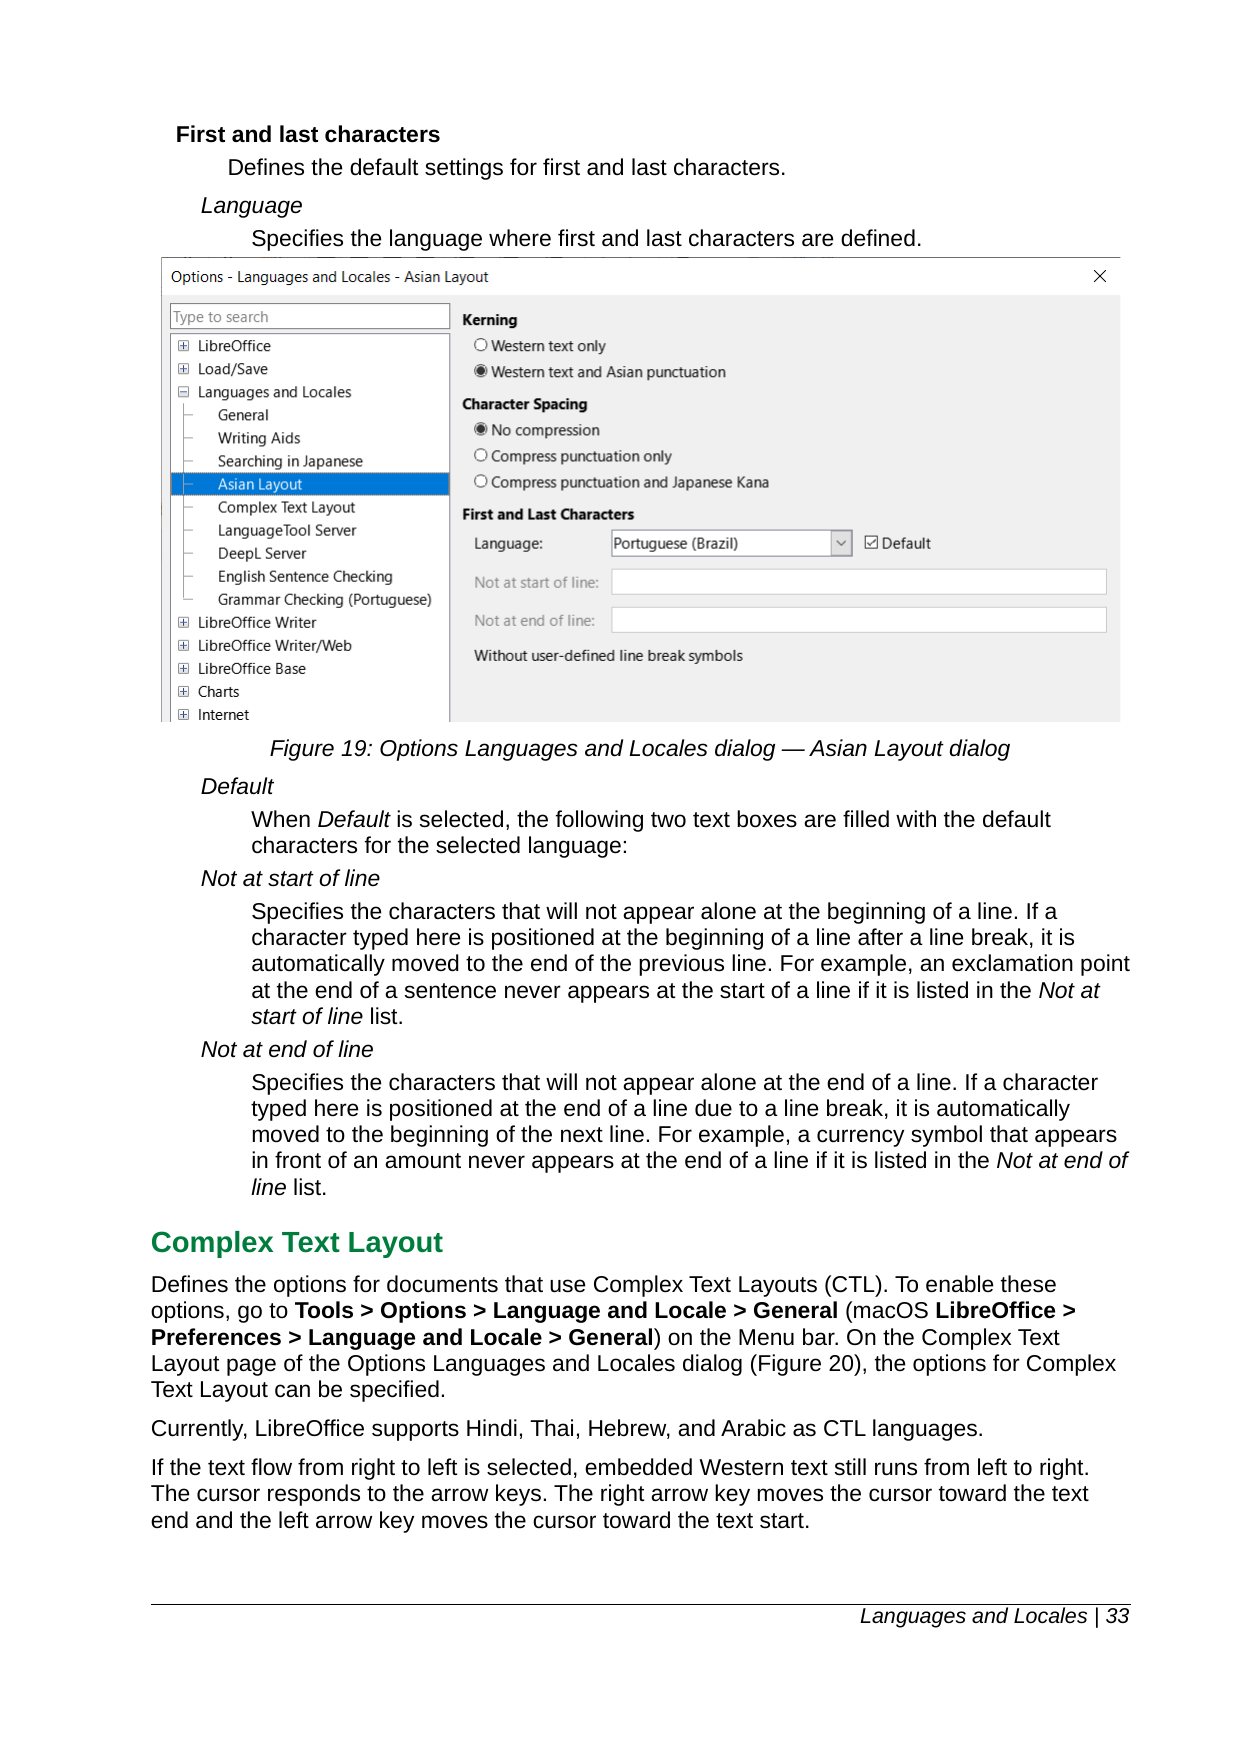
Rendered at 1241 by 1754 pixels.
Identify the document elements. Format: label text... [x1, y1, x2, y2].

text Specifies the characters that will not appear alone at the end of a line. If a character typed here is positioned at the end of a line due to a line break, it is automatically moved to the beginning of the next line. For example, a currency symbol that appears in front of an amount never appears at the end of a line if it is listed in the Not at end of line list. [251, 1068, 1131, 1200]
text Specifies the characters that will not appear alone at the beginning of a line. If a character typed here is positioned at the beginning of a line after a line break, it is automatically moved to the end of the previous line. For example, an exclamation point at the end of a sentence never appears at the start of a line if it is listed in the Not at start of line list. [251, 898, 1131, 1029]
text First and last characters [176, 121, 1131, 147]
text Not at end of line [201, 1036, 1131, 1062]
text Defines the options for documents that use Complex Text Layouts (CTL). To enable these options, go to Tools > Options > Language and Locale > General (macOS LibreOffice > Preferences > Language and Locale > General) on the Menu bar. On the Complex Text Layout page of the Options Languages and Locales dialog (Figure 20), the options for Complex Text Layout can be specified. [151, 1271, 1131, 1403]
text Figure 19: Options Languages and Locales dialog — Asian Layout dialog [161, 734, 1120, 761]
text Not at start of line [201, 865, 1131, 891]
text Language [201, 192, 1131, 219]
text Specifies the language where first and last characters are defined. [251, 225, 1131, 251]
text Currently, LibreOffice supports Hindi, Thai, Hebrew, and Arabic as CTL languages. [151, 1415, 1131, 1442]
text If the text flow from right to left is selected, embedded Western text still runs from left to right. The cursor responds to the arrow keys. The right arrow key moves the cursor toward the text end and the left arrow key moves the cursor toward the text start. [151, 1454, 1131, 1533]
text When Default is selected, the following two text boxes are filled with the default characters for the selected language: [251, 806, 1131, 858]
text Default [201, 773, 1131, 799]
picture [161, 257, 1121, 722]
text Defines the default settings for first and last characters. [227, 154, 1131, 180]
subtitle Complex Text Layout [151, 1225, 1131, 1258]
